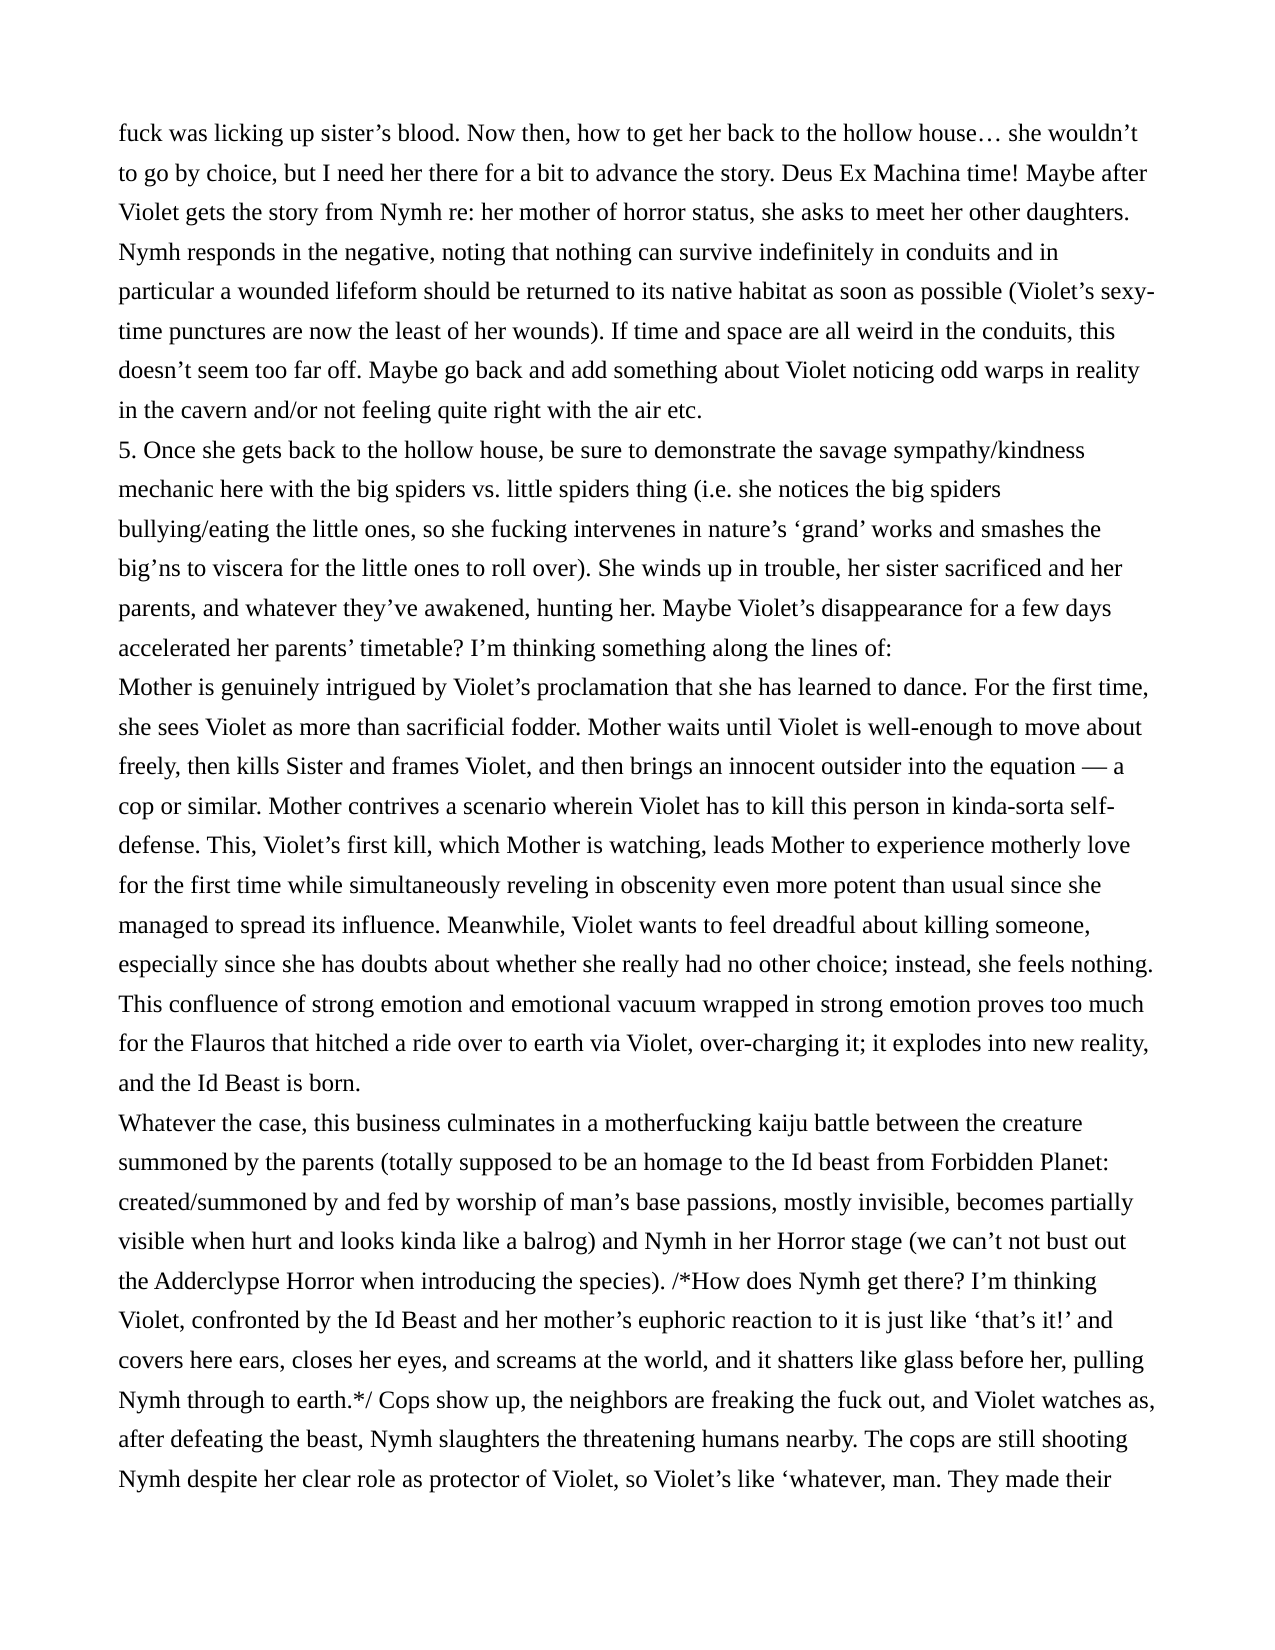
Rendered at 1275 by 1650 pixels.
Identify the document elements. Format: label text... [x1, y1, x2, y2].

text 5. Once she gets back to the hollow house, be sure to demonstrate the savage sympathy/kindness mechanic here with the big spiders vs. little spiders thing (i.e. she notices the big spiders bullying/eating the little ones, so she fucking intervenes in nature’s ‘grand’ works and smashes the big’ns to viscera for the little ones to roll over). She winds up in trouble, her sister sacrificed and her parents, and whatever they’ve awakened, hunting her. Maybe Violet’s disappearance for a few days accelerated her parents’ timetable? I’m thinking something along the lines of: [118, 435, 1157, 661]
text Mother is genuinely intrigued by Violet’s proclamation that she has learned to dance. For the first time, she sees Violet as more than sacrificial fodder. Mother waits until Violet is well-enough to move about freely, then kills Sister and frames Violet, and then brings an innocent outsider into the equation — a cop or similar. Mother contrives a scenario wherein Violet has to kill this person in kinda-sorta self-defense. This, Violet’s first kill, which Mother is watching, leads Mother to experience motherly love for the first time while simultaneously reveling in obscenity even more potent than usual since she managed to spread its influence. Meanwhile, Violet wants to feel dreadful about killing someone, especially since she has doubts about whether she really had no other choice; instead, she feels nothing. This confluence of strong emotion and emotional vacuum wrapped in strong emotion proves too much for the Flauros that hitched a ride over to earth via Violet, over-charging it; it explodes into new reality, and the Id Beast is born. [118, 672, 1157, 1097]
text Whatever the case, this business culminates in a motherfucking kaiju battle between the creature summoned by the parents (totally supposed to be an homage to the Id beast from Forbidden Planet: created/summoned by and fed by worship of man’s base passions, mostly invisible, becomes partially visible when hurt and looks kinda like a balrog) and Nymh in her Horror stage (we can’t not bust out the Adderclypse Horror when introducing the species). /*How does Nymh get there? I’m thinking Violet, confronted by the Id Beast and her mother’s euphoric reaction to it is just like ‘that’s it!’ and covers here ears, closes her eyes, and screams at the world, and it shatters like glass before her, pulling Nymh through to earth.*/ Cops show up, the neighbors are freaking the fuck out, and Violet watches as, after defeating the beast, Nymh slaughters the threatening humans nearby. The cops are still shooting Nymh despite her clear role as protector of Violet, so Violet’s like ‘whatever, man. They made their [118, 1108, 1157, 1493]
text fuck was licking up sister’s blood. Now then, how to get her back to the hollow house… she wouldn’t to go by choice, but I need her there for a bit to advance the story. Deus Ex Machina time! Maybe after Violet gets the story from Nymh re: her mother of horror status, she asks to meet her other daughters. Nymh responds in the negative, noting that nothing can survive indefinitely in conduits and in particular a wounded lifeform should be returned to its native habitat as soon as possible (Violet’s sexy-time punctures are now the least of her wounds). If time and space are all weird in the conduits, this doesn’t seem too far off. Maybe go back and add something about Violet noticing odd warps in reality in the cavern and/or not feeling quite right with the air etc. [118, 118, 1157, 424]
